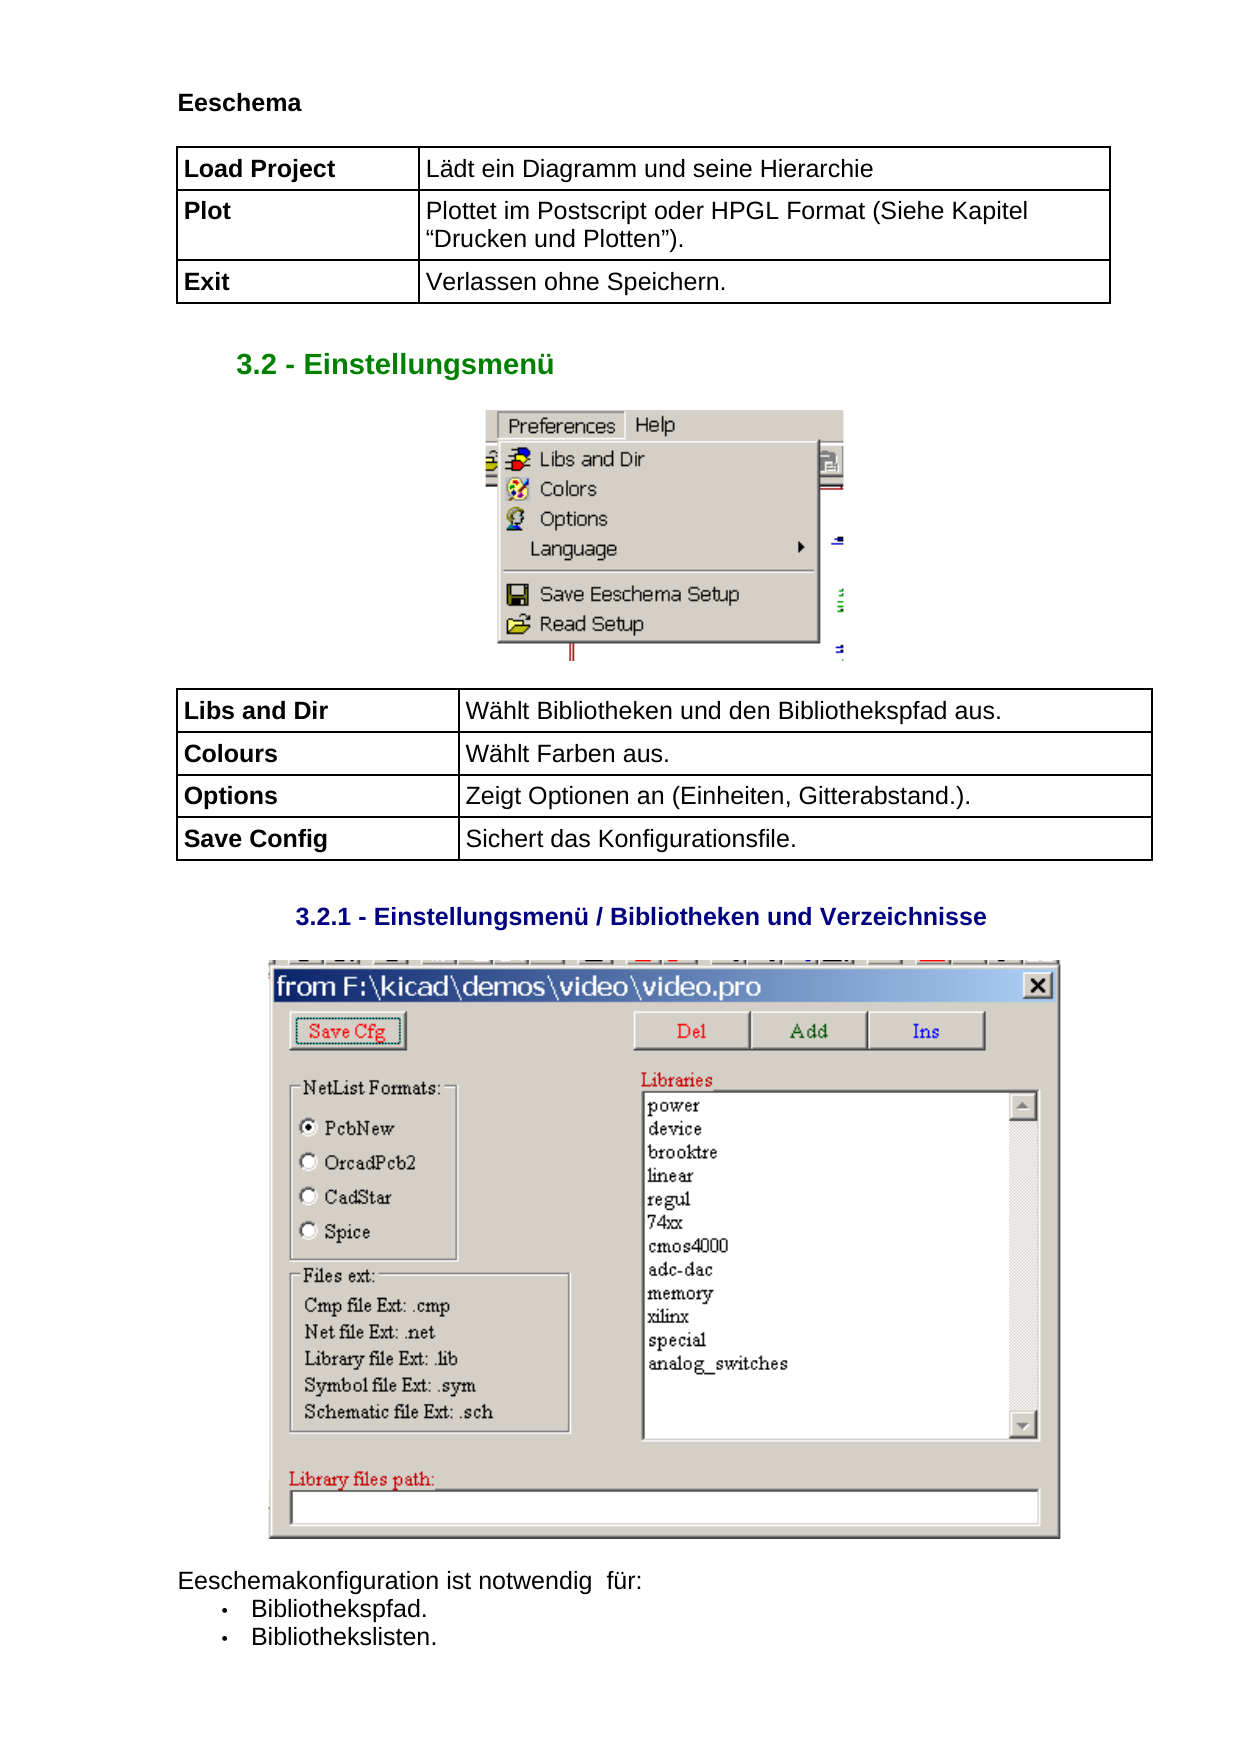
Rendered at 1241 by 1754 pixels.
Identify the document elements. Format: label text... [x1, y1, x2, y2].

table_cell Verlassen ohne Speichern. [420, 261, 1109, 302]
table_cell Zeigt Optionen an (Einheiten, Gitterabstand.). [460, 776, 1151, 816]
list Bibliothekspfad. [221, 1594, 1152, 1622]
table_header Libs and Dir [178, 690, 458, 731]
table_cell Options [178, 776, 458, 816]
table_cell Sichert das Konfigurationsfile. [460, 818, 1151, 859]
list Bibliothekslisten. [221, 1622, 1152, 1651]
table_cell Exit [178, 261, 418, 302]
picture [485, 410, 844, 661]
table_cell Save Config [178, 818, 458, 859]
table_header Lädt ein Diagramm und seine Hierarchie [420, 148, 1109, 189]
text Eeschemakonfiguration ist notwendig für: [177, 1566, 1152, 1594]
table_cell Plottet im Postscript oder HPGL Format (Siehe Kapitel “Drucken und Plotten”). [420, 191, 1109, 259]
table_cell Wählt Farben aus. [460, 733, 1151, 773]
table_cell Plot [178, 191, 418, 259]
table_header Load Project [178, 148, 418, 189]
subtitle Einstellungsmenü / Bibliotheken und Verzeichnisse [295, 903, 1152, 931]
picture [268, 960, 1061, 1539]
table_cell Colours [178, 733, 458, 773]
subtitle Einstellungsmenü [236, 348, 1152, 381]
table_header Wählt Bibliotheken und den Bibliothekspfad aus. [460, 690, 1151, 731]
